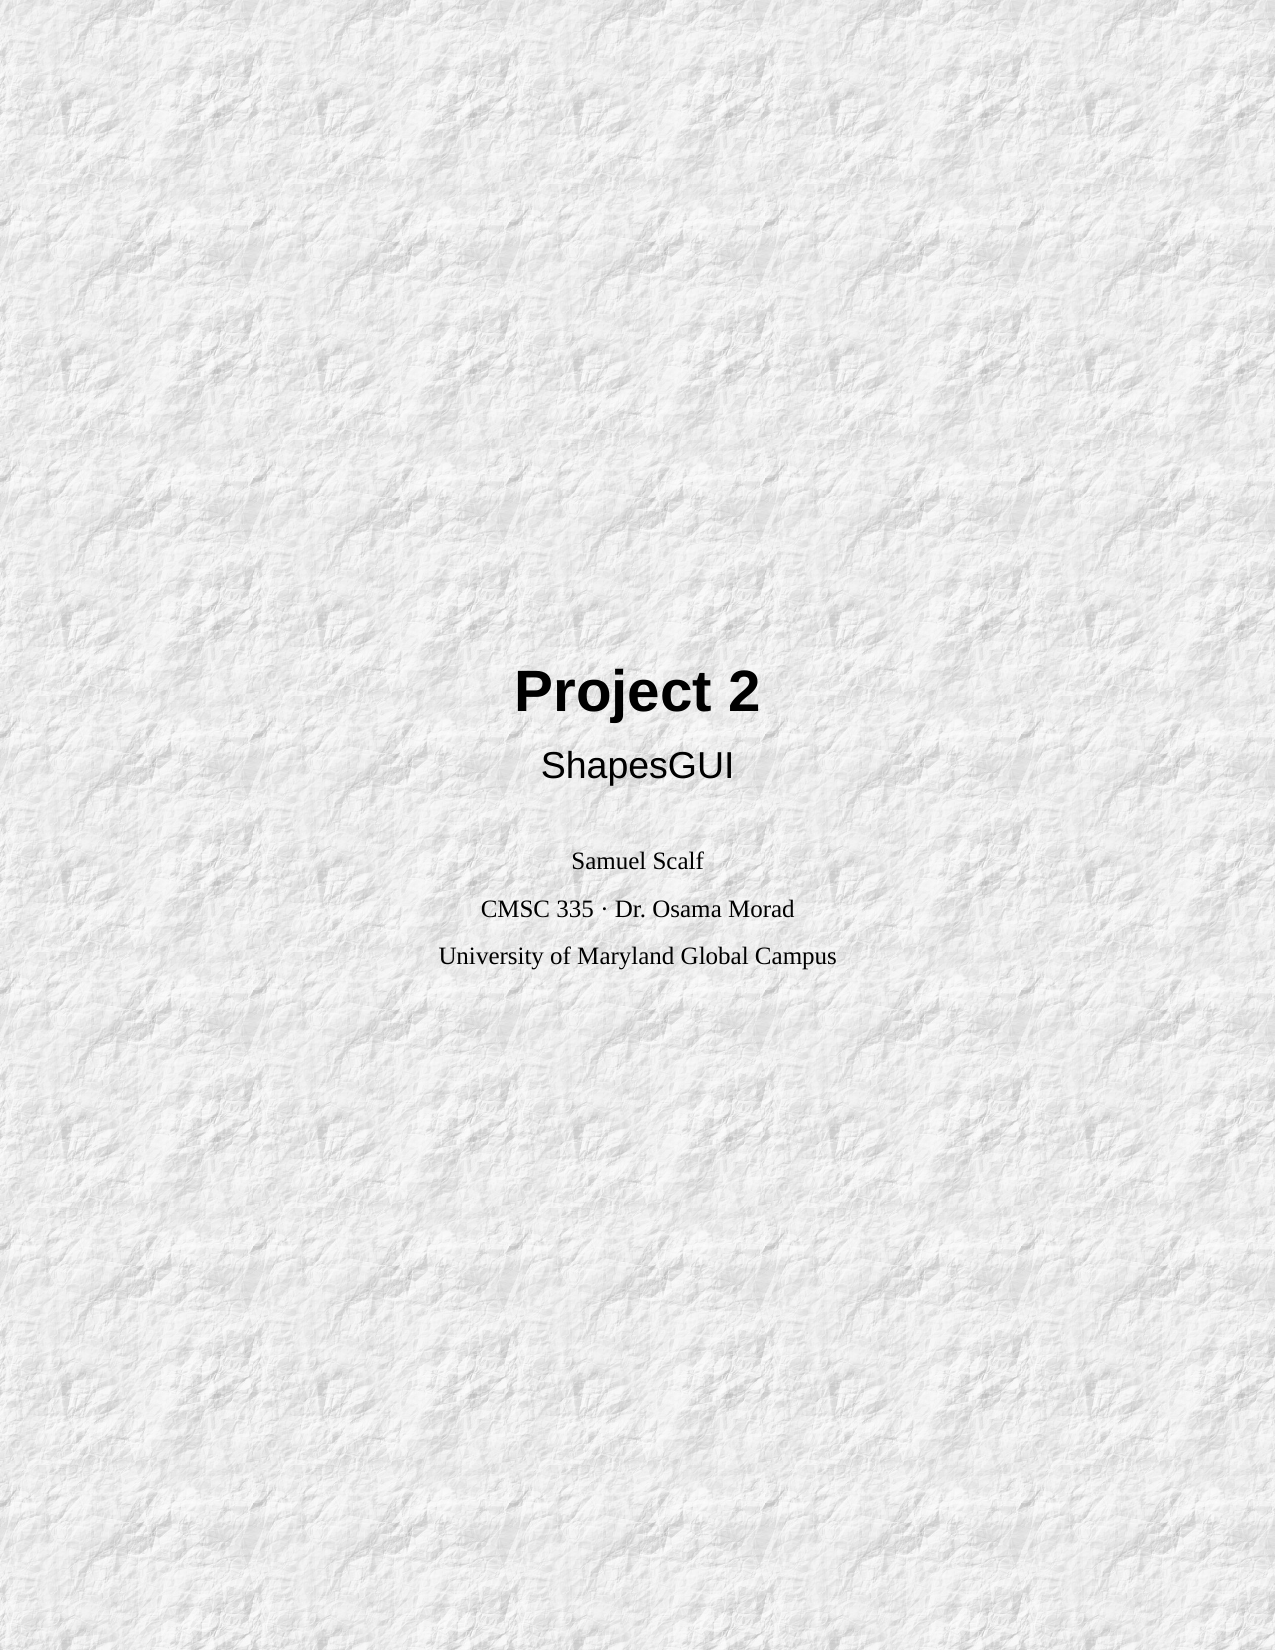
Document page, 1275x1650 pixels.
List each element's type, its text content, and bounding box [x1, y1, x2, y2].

subtitle ShapesGUI [438, 743, 837, 786]
title Project 2 [438, 657, 837, 724]
text University of Maryland Global Campus [438, 941, 837, 970]
text Samuel Scalf [438, 846, 837, 875]
text CMSC 335 · Dr. Osama Morad [438, 894, 837, 923]
